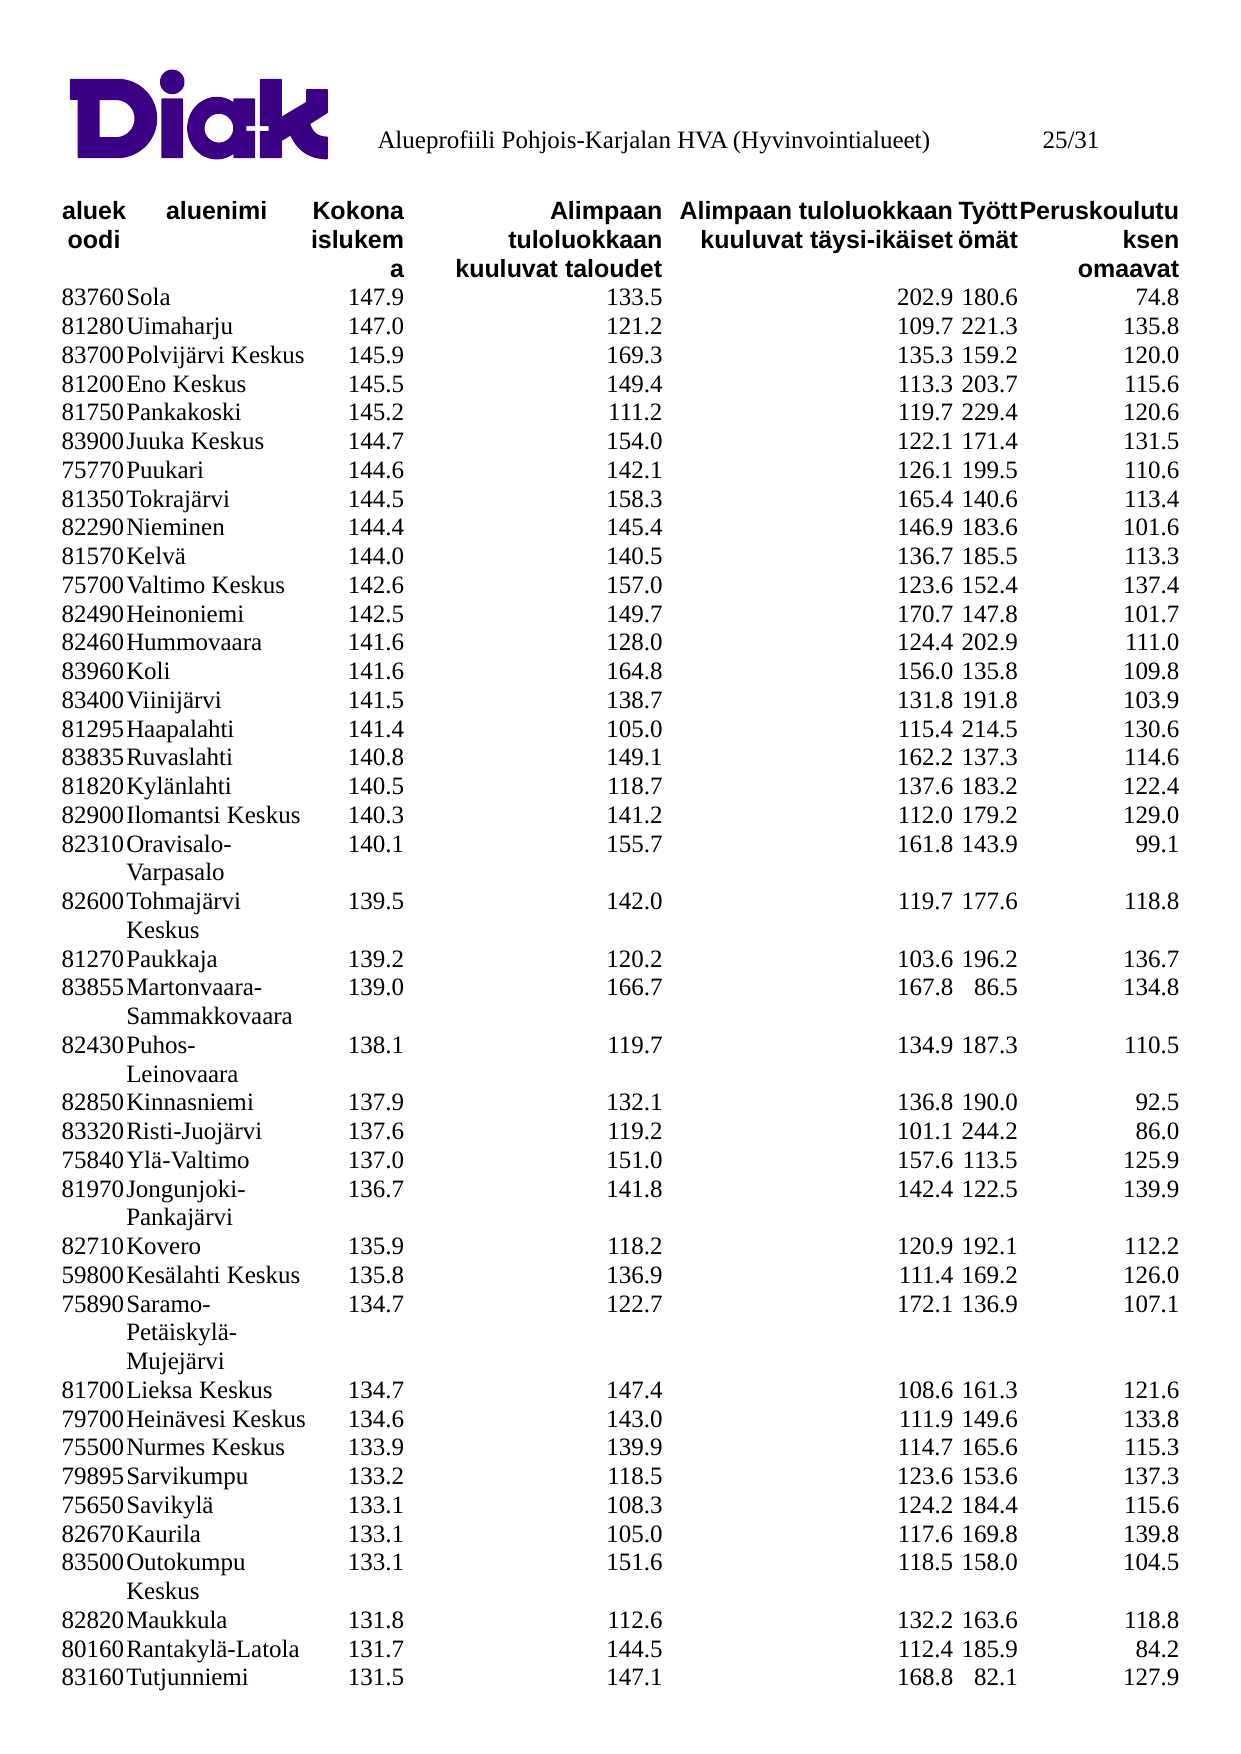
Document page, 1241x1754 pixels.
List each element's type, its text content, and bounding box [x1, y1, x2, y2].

table_cell 122.5 [953, 1174, 1017, 1231]
table_cell 110.6 [1018, 455, 1179, 484]
table_cell 81295 [61, 714, 126, 742]
table_cell 135.8 [307, 1260, 404, 1289]
table_cell 111.2 [404, 398, 662, 426]
table_cell 79700 [61, 1404, 126, 1432]
table_cell Uimaharju [126, 311, 307, 340]
table_cell 121.2 [404, 311, 662, 340]
table_cell 140.5 [404, 541, 662, 570]
table_cell 81270 [61, 944, 126, 972]
table_cell 196.2 [953, 944, 1017, 972]
table_cell 169.3 [404, 340, 662, 369]
table_header Alimpaan tuloluokkaan kuuluvat taloudet [404, 196, 662, 282]
table_cell 244.2 [953, 1116, 1017, 1145]
table_cell 119.7 [662, 398, 953, 426]
table_cell 139.2 [307, 944, 404, 972]
table_cell 151.6 [404, 1548, 662, 1605]
table_cell Ylä-Valtimo [126, 1145, 307, 1174]
table_cell 83320 [61, 1116, 126, 1145]
table_cell 161.3 [953, 1375, 1017, 1404]
table_cell 118.7 [404, 771, 662, 800]
table_cell 202.9 [953, 628, 1017, 656]
table_cell 127.9 [1018, 1663, 1179, 1691]
table_cell Sola [126, 283, 307, 311]
table_cell 136.8 [662, 1088, 953, 1116]
table_cell 131.5 [307, 1663, 404, 1691]
table_cell 104.5 [1018, 1548, 1179, 1605]
table_cell Sarvikumpu [126, 1461, 307, 1490]
table_cell 166.7 [404, 973, 662, 1030]
table_cell 82820 [61, 1605, 126, 1634]
table_cell 141.8 [404, 1174, 662, 1231]
table_cell 112.4 [662, 1634, 953, 1662]
table_cell 115.6 [1018, 1490, 1179, 1519]
table_cell 133.2 [307, 1461, 404, 1490]
table_cell Kaurila [126, 1519, 307, 1547]
table_cell Kylänlahti [126, 771, 307, 800]
table_cell Martonvaara-Sammakkovaara [126, 973, 307, 1030]
table_cell 83400 [61, 685, 126, 714]
table_cell 79895 [61, 1461, 126, 1490]
table_cell Maukkula [126, 1605, 307, 1634]
table_cell Savikylä [126, 1490, 307, 1519]
table_cell 184.4 [953, 1490, 1017, 1519]
table_cell Nurmes Keskus [126, 1433, 307, 1461]
table_cell 107.1 [1018, 1289, 1179, 1375]
table_cell 221.3 [953, 311, 1017, 340]
table_cell 163.6 [953, 1605, 1017, 1634]
table_cell 119.2 [404, 1116, 662, 1145]
table_cell 134.9 [662, 1030, 953, 1087]
table_cell 170.7 [662, 599, 953, 627]
table_cell 112.0 [662, 800, 953, 829]
table_cell 172.1 [662, 1289, 953, 1375]
table_cell 103.6 [662, 944, 953, 972]
table_cell 81700 [61, 1375, 126, 1404]
table_cell Ruvaslahti [126, 743, 307, 771]
table_cell 75500 [61, 1433, 126, 1461]
table_cell 161.8 [662, 829, 953, 886]
table_cell 136.9 [404, 1260, 662, 1289]
table_cell 80160 [61, 1634, 126, 1662]
table_cell 140.5 [307, 771, 404, 800]
table_cell 141.2 [404, 800, 662, 829]
table_cell 139.5 [307, 886, 404, 944]
table_cell 157.6 [662, 1145, 953, 1174]
table_cell 137.6 [307, 1116, 404, 1145]
table_cell 118.5 [404, 1461, 662, 1490]
table_cell 86.5 [953, 973, 1017, 1030]
table_cell 135.8 [1018, 311, 1179, 340]
table_cell 113.5 [953, 1145, 1017, 1174]
table_cell 144.4 [307, 513, 404, 541]
table_cell 149.4 [404, 369, 662, 397]
table_cell 155.7 [404, 829, 662, 886]
table_cell 121.6 [1018, 1375, 1179, 1404]
table_cell Ilomantsi Keskus [126, 800, 307, 829]
table_cell 144.6 [307, 455, 404, 484]
table_cell 115.4 [662, 714, 953, 742]
table_cell 126.1 [662, 455, 953, 484]
table_cell 203.7 [953, 369, 1017, 397]
table_cell Polvijärvi Keskus [126, 340, 307, 369]
table_cell 177.6 [953, 886, 1017, 944]
table_cell 81280 [61, 311, 126, 340]
table_cell 157.0 [404, 570, 662, 599]
table_cell 149.1 [404, 743, 662, 771]
table_cell 135.8 [953, 656, 1017, 685]
table_cell 147.4 [404, 1375, 662, 1404]
table_cell Risti-Juojärvi [126, 1116, 307, 1145]
table_cell 187.3 [953, 1030, 1017, 1087]
table_cell 143.0 [404, 1404, 662, 1432]
table_cell 83500 [61, 1548, 126, 1605]
table_cell 92.5 [1018, 1088, 1179, 1116]
table_cell 141.6 [307, 656, 404, 685]
table_cell 105.0 [404, 714, 662, 742]
table_cell 111.0 [1018, 628, 1179, 656]
table_cell 82900 [61, 800, 126, 829]
table_cell 101.7 [1018, 599, 1179, 627]
table_cell 137.9 [307, 1088, 404, 1116]
table_cell Pankakoski [126, 398, 307, 426]
table_cell 115.3 [1018, 1433, 1179, 1461]
table_cell 113.3 [662, 369, 953, 397]
table_cell 144.5 [404, 1634, 662, 1662]
table_cell 139.0 [307, 973, 404, 1030]
table_cell 147.9 [307, 283, 404, 311]
table_cell 103.9 [1018, 685, 1179, 714]
table_cell 99.1 [1018, 829, 1179, 886]
table_cell 136.7 [1018, 944, 1179, 972]
table_cell 169.2 [953, 1260, 1017, 1289]
table_cell 142.6 [307, 570, 404, 599]
table_cell 134.6 [307, 1404, 404, 1432]
table_cell 74.8 [1018, 283, 1179, 311]
table_header aluekoodi [61, 196, 126, 282]
table_cell 86.0 [1018, 1116, 1179, 1145]
table_cell 142.5 [307, 599, 404, 627]
table_cell 147.8 [953, 599, 1017, 627]
table_cell 140.8 [307, 743, 404, 771]
table_header Kokonaislukema [307, 196, 404, 282]
table_cell 133.8 [1018, 1404, 1179, 1432]
table_cell 145.4 [404, 513, 662, 541]
table_cell 105.0 [404, 1519, 662, 1547]
table_cell 81970 [61, 1174, 126, 1231]
table_cell 84.2 [1018, 1634, 1179, 1662]
table_cell 101.1 [662, 1116, 953, 1145]
table_cell 133.1 [307, 1519, 404, 1547]
table_cell 119.7 [662, 886, 953, 944]
table_cell Kesälahti Keskus [126, 1260, 307, 1289]
table_cell 122.1 [662, 426, 953, 455]
table_cell 134.7 [307, 1289, 404, 1375]
table_cell 118.8 [1018, 886, 1179, 944]
table_cell 180.6 [953, 283, 1017, 311]
table_cell 81820 [61, 771, 126, 800]
table_cell Koli [126, 656, 307, 685]
table_cell 133.1 [307, 1548, 404, 1605]
table_cell Tokrajärvi [126, 484, 307, 512]
table_cell 110.5 [1018, 1030, 1179, 1087]
table_cell 149.7 [404, 599, 662, 627]
table_cell 83960 [61, 656, 126, 685]
table_cell Valtimo Keskus [126, 570, 307, 599]
table_cell 124.2 [662, 1490, 953, 1519]
table_cell 139.9 [404, 1433, 662, 1461]
table_cell Hummovaara [126, 628, 307, 656]
table_cell 199.5 [953, 455, 1017, 484]
table_cell Jongunjoki-Pankajärvi [126, 1174, 307, 1231]
table_cell Lieksa Keskus [126, 1375, 307, 1404]
table_cell 125.9 [1018, 1145, 1179, 1174]
table_cell 202.9 [662, 283, 953, 311]
table_cell 147.0 [307, 311, 404, 340]
table_cell 135.3 [662, 340, 953, 369]
table_cell 108.3 [404, 1490, 662, 1519]
table_cell 111.4 [662, 1260, 953, 1289]
table_cell 81350 [61, 484, 126, 512]
table_cell Haapalahti [126, 714, 307, 742]
table_cell 118.5 [662, 1548, 953, 1605]
table_cell 134.7 [307, 1375, 404, 1404]
table_cell 164.8 [404, 656, 662, 685]
table_cell 81750 [61, 398, 126, 426]
table_cell Tutjunniemi [126, 1663, 307, 1691]
table_cell 115.6 [1018, 369, 1179, 397]
table_cell 185.9 [953, 1634, 1017, 1662]
table_cell 81570 [61, 541, 126, 570]
table_cell 229.4 [953, 398, 1017, 426]
table_cell 133.1 [307, 1490, 404, 1519]
table_cell 136.9 [953, 1289, 1017, 1375]
table_cell 165.6 [953, 1433, 1017, 1461]
table_cell 137.4 [1018, 570, 1179, 599]
table_cell 83900 [61, 426, 126, 455]
table_cell 82670 [61, 1519, 126, 1547]
table_cell 120.0 [1018, 340, 1179, 369]
table_cell 159.2 [953, 340, 1017, 369]
table_cell 165.4 [662, 484, 953, 512]
table_cell Viinijärvi [126, 685, 307, 714]
table_cell 82.1 [953, 1663, 1017, 1691]
table_header Työttömät [953, 196, 1017, 282]
table_cell Nieminen [126, 513, 307, 541]
table_cell 82600 [61, 886, 126, 944]
table_cell Juuka Keskus [126, 426, 307, 455]
table_cell 153.6 [953, 1461, 1017, 1490]
table_cell 143.9 [953, 829, 1017, 886]
table_cell Kovero [126, 1231, 307, 1260]
table_cell 144.5 [307, 484, 404, 512]
table_cell 145.2 [307, 398, 404, 426]
table_cell 136.7 [662, 541, 953, 570]
table_cell 101.6 [1018, 513, 1179, 541]
table_cell 120.9 [662, 1231, 953, 1260]
table_cell 122.4 [1018, 771, 1179, 800]
table_cell 144.0 [307, 541, 404, 570]
table_cell 109.7 [662, 311, 953, 340]
table_cell Kinnasniemi [126, 1088, 307, 1116]
table_cell 83760 [61, 283, 126, 311]
table_cell 183.6 [953, 513, 1017, 541]
table_cell 139.9 [1018, 1174, 1179, 1231]
table_header Alimpaan tuloluokkaan kuuluvat täysi-ikäiset [662, 196, 953, 282]
table_cell 132.1 [404, 1088, 662, 1116]
table_cell 131.8 [307, 1605, 404, 1634]
table_cell 82290 [61, 513, 126, 541]
table_cell Puukari [126, 455, 307, 484]
table_cell 113.4 [1018, 484, 1179, 512]
table_cell 130.6 [1018, 714, 1179, 742]
table_cell 118.2 [404, 1231, 662, 1260]
table_cell 83700 [61, 340, 126, 369]
table_cell 128.0 [404, 628, 662, 656]
table_cell 114.7 [662, 1433, 953, 1461]
table_cell 75650 [61, 1490, 126, 1519]
table_cell 154.0 [404, 426, 662, 455]
table_cell 131.7 [307, 1634, 404, 1662]
table_cell 132.2 [662, 1605, 953, 1634]
table_cell 82710 [61, 1231, 126, 1260]
table_cell 152.4 [953, 570, 1017, 599]
table_cell Saramo-Petäiskylä-Mujejärvi [126, 1289, 307, 1375]
table_cell 133.5 [404, 283, 662, 311]
table_cell Heinävesi Keskus [126, 1404, 307, 1432]
table_cell 137.0 [307, 1145, 404, 1174]
table_cell 158.3 [404, 484, 662, 512]
table_cell 82430 [61, 1030, 126, 1087]
table_cell 169.8 [953, 1519, 1017, 1547]
table_cell 171.4 [953, 426, 1017, 455]
table_cell 75700 [61, 570, 126, 599]
table_cell 75770 [61, 455, 126, 484]
table_cell 120.2 [404, 944, 662, 972]
table_cell 75890 [61, 1289, 126, 1375]
table_cell Outokumpu Keskus [126, 1548, 307, 1605]
table_cell 129.0 [1018, 800, 1179, 829]
table_cell 135.9 [307, 1231, 404, 1260]
table_cell 137.6 [662, 771, 953, 800]
table_cell 120.6 [1018, 398, 1179, 426]
table_cell 162.2 [662, 743, 953, 771]
table_cell 137.3 [1018, 1461, 1179, 1490]
table_cell 185.5 [953, 541, 1017, 570]
table_cell 179.2 [953, 800, 1017, 829]
table_cell 138.1 [307, 1030, 404, 1087]
table_cell 81200 [61, 369, 126, 397]
table_cell 112.6 [404, 1605, 662, 1634]
table_cell 124.4 [662, 628, 953, 656]
table_cell 112.2 [1018, 1231, 1179, 1260]
table_cell 149.6 [953, 1404, 1017, 1432]
table_cell 147.1 [404, 1663, 662, 1691]
table_cell 117.6 [662, 1519, 953, 1547]
table_cell Rantakylä-Latola [126, 1634, 307, 1662]
table_cell 142.0 [404, 886, 662, 944]
table_cell 82490 [61, 599, 126, 627]
table_cell 145.9 [307, 340, 404, 369]
table_cell 168.8 [662, 1663, 953, 1691]
table_cell Eno Keskus [126, 369, 307, 397]
table_cell 183.2 [953, 771, 1017, 800]
table_header aluenimi [126, 196, 307, 282]
table_cell Puhos-Leinovaara [126, 1030, 307, 1087]
table_cell 83855 [61, 973, 126, 1030]
table_cell 131.5 [1018, 426, 1179, 455]
table_cell 126.0 [1018, 1260, 1179, 1289]
table_cell 146.9 [662, 513, 953, 541]
table_cell 156.0 [662, 656, 953, 685]
table_cell 123.6 [662, 570, 953, 599]
table_cell Paukkaja [126, 944, 307, 972]
table_cell 131.8 [662, 685, 953, 714]
table_cell 82310 [61, 829, 126, 886]
table_cell 82460 [61, 628, 126, 656]
table_cell 141.6 [307, 628, 404, 656]
table_cell 82850 [61, 1088, 126, 1116]
table_cell Kelvä [126, 541, 307, 570]
table_cell 141.4 [307, 714, 404, 742]
table_cell 59800 [61, 1260, 126, 1289]
table_cell Oravisalo-Varpasalo [126, 829, 307, 886]
table_cell 190.0 [953, 1088, 1017, 1116]
table_cell 140.3 [307, 800, 404, 829]
table_cell 145.5 [307, 369, 404, 397]
table_cell 192.1 [953, 1231, 1017, 1260]
table_cell 109.8 [1018, 656, 1179, 685]
table_cell 142.4 [662, 1174, 953, 1231]
table_cell 108.6 [662, 1375, 953, 1404]
table_cell 114.6 [1018, 743, 1179, 771]
table_cell 191.8 [953, 685, 1017, 714]
table_cell 167.8 [662, 973, 953, 1030]
table_cell 123.6 [662, 1461, 953, 1490]
table_cell 136.7 [307, 1174, 404, 1231]
table_cell 140.6 [953, 484, 1017, 512]
table_cell 137.3 [953, 743, 1017, 771]
table_cell 151.0 [404, 1145, 662, 1174]
table_cell 113.3 [1018, 541, 1179, 570]
table_cell 158.0 [953, 1548, 1017, 1605]
table_cell 139.8 [1018, 1519, 1179, 1547]
table_cell 134.8 [1018, 973, 1179, 1030]
table_cell 144.7 [307, 426, 404, 455]
table_cell 119.7 [404, 1030, 662, 1087]
table_cell 141.5 [307, 685, 404, 714]
table_cell 111.9 [662, 1404, 953, 1432]
table_cell Heinoniemi [126, 599, 307, 627]
table_cell Tohmajärvi Keskus [126, 886, 307, 944]
table_cell 83835 [61, 743, 126, 771]
table_cell 214.5 [953, 714, 1017, 742]
table_cell 138.7 [404, 685, 662, 714]
table_cell 122.7 [404, 1289, 662, 1375]
table_cell 75840 [61, 1145, 126, 1174]
table_header Peruskoulutuksen omaavat [1018, 196, 1179, 282]
table_cell 133.9 [307, 1433, 404, 1461]
table_cell 140.1 [307, 829, 404, 886]
table_cell 118.8 [1018, 1605, 1179, 1634]
table_cell 142.1 [404, 455, 662, 484]
table_cell 83160 [61, 1663, 126, 1691]
